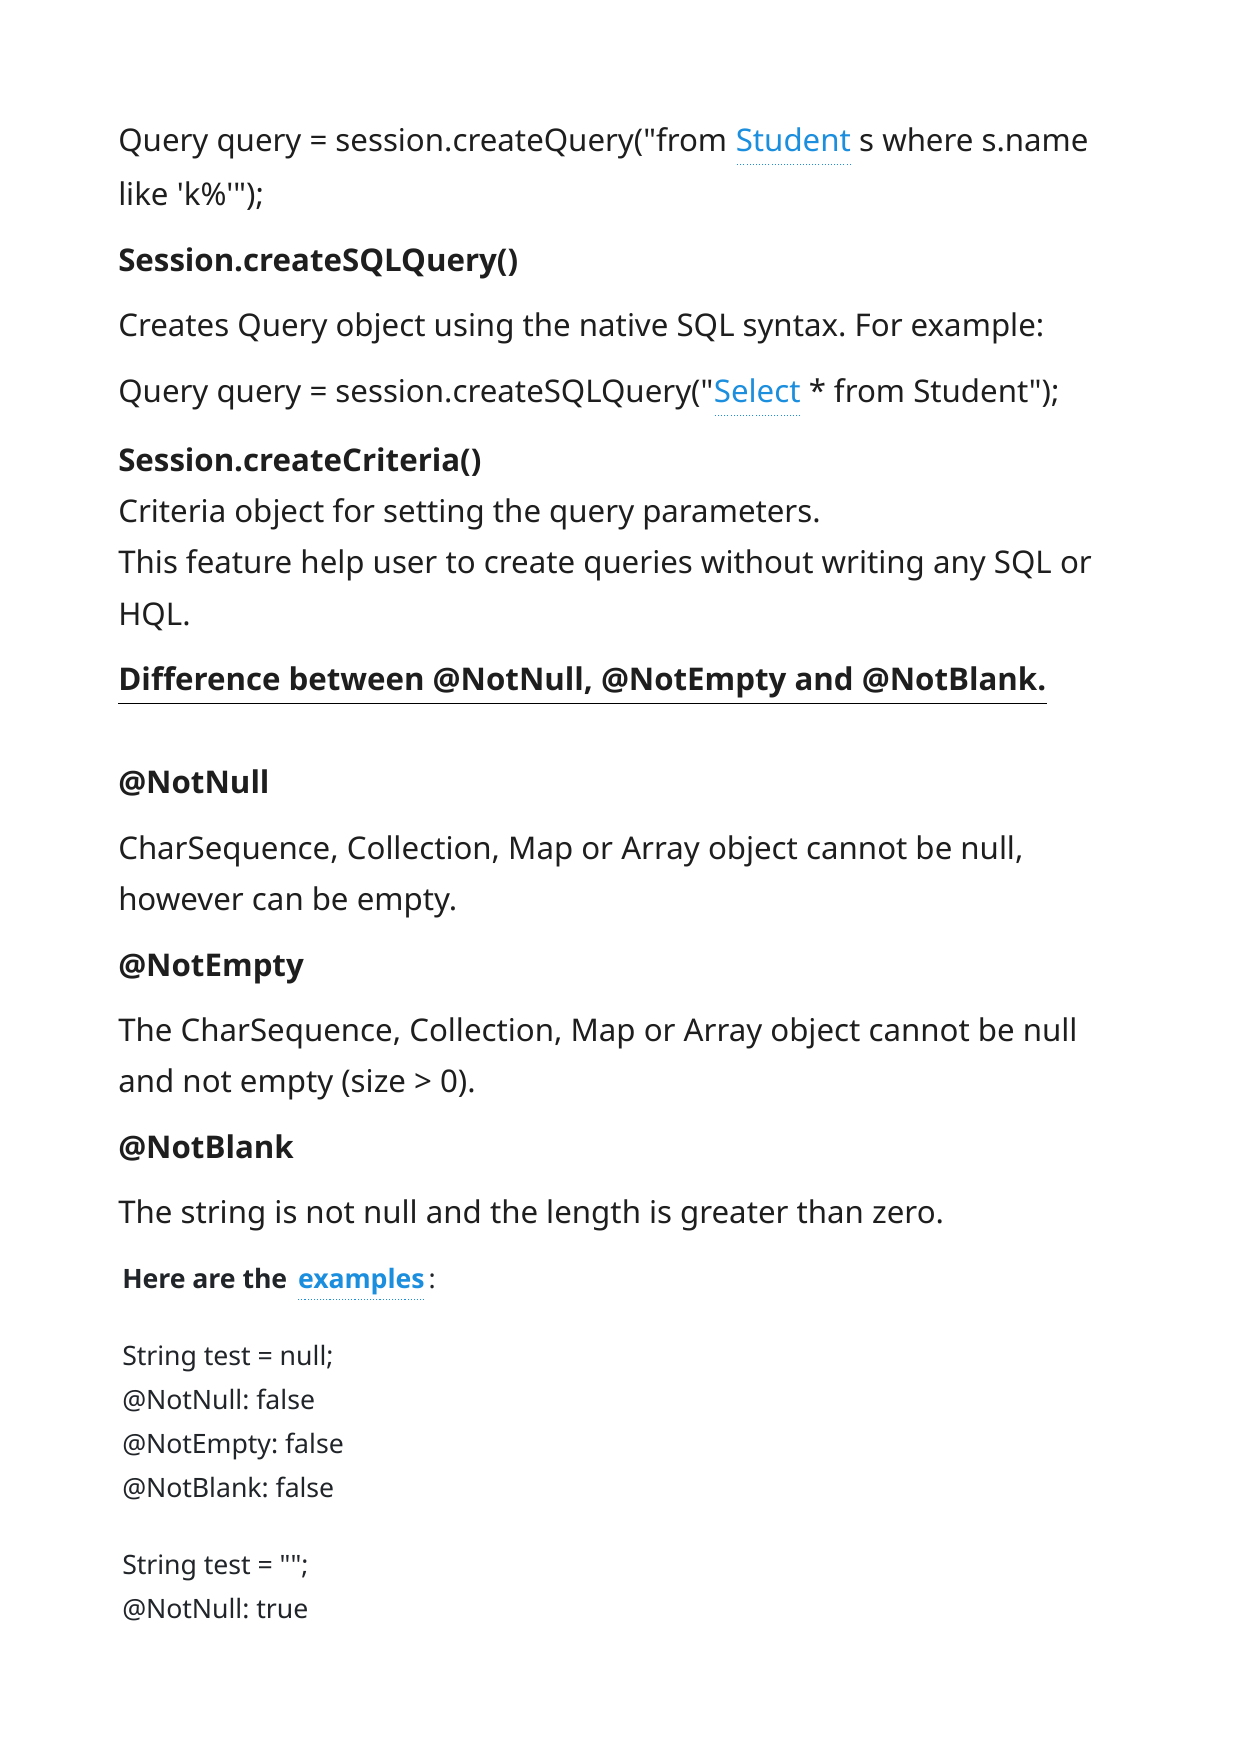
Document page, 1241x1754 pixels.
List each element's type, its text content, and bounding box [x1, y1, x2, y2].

text Creates Query object using the native SQL syntax. For example: [118, 303, 1122, 346]
text Query query = session.createSQLQuery("Select * from Student"); [118, 369, 1122, 415]
text Session.createSQLQuery() [118, 238, 1122, 280]
text [338, 1465, 1122, 1509]
text CharSequence, Collection, Map or Array object cannot be null, however can be empty. [118, 826, 1122, 919]
text Session.createCriteria() Criteria object for setting the query parameters. This feature help user to create queries without writing any SQL or HQL. [118, 438, 1122, 634]
text String test = null; [119, 1334, 336, 1376]
text @NotEmpty: false [119, 1422, 346, 1464]
text Here are the [119, 1257, 297, 1299]
text : [425, 1257, 438, 1299]
text @NotBlank [118, 1125, 1122, 1167]
text [347, 1421, 1122, 1465]
text @NotBlank: false [119, 1466, 337, 1508]
text [439, 1256, 1122, 1300]
text @NotEmpty [118, 942, 1122, 985]
text [337, 1333, 1122, 1377]
text @NotNull: false [119, 1378, 318, 1420]
text Difference between @NotNull, @NotEmpty and @NotBlank. [118, 657, 1122, 703]
text Query query = session.createQuery("from Student s where s.name like 'k%'"); [118, 118, 1122, 215]
text @NotNull [118, 760, 1122, 803]
text String test = ""; [119, 1543, 311, 1585]
text [312, 1586, 1122, 1630]
text @NotNull: true [119, 1587, 311, 1629]
text examples [298, 1256, 424, 1300]
text [312, 1542, 1122, 1586]
text The string is not null and the length is greater than zero. [118, 1190, 1122, 1233]
text The CharSequence, Collection, Map or Array object cannot be null and not empty (size > 0). [118, 1008, 1122, 1102]
text [319, 1377, 1122, 1421]
